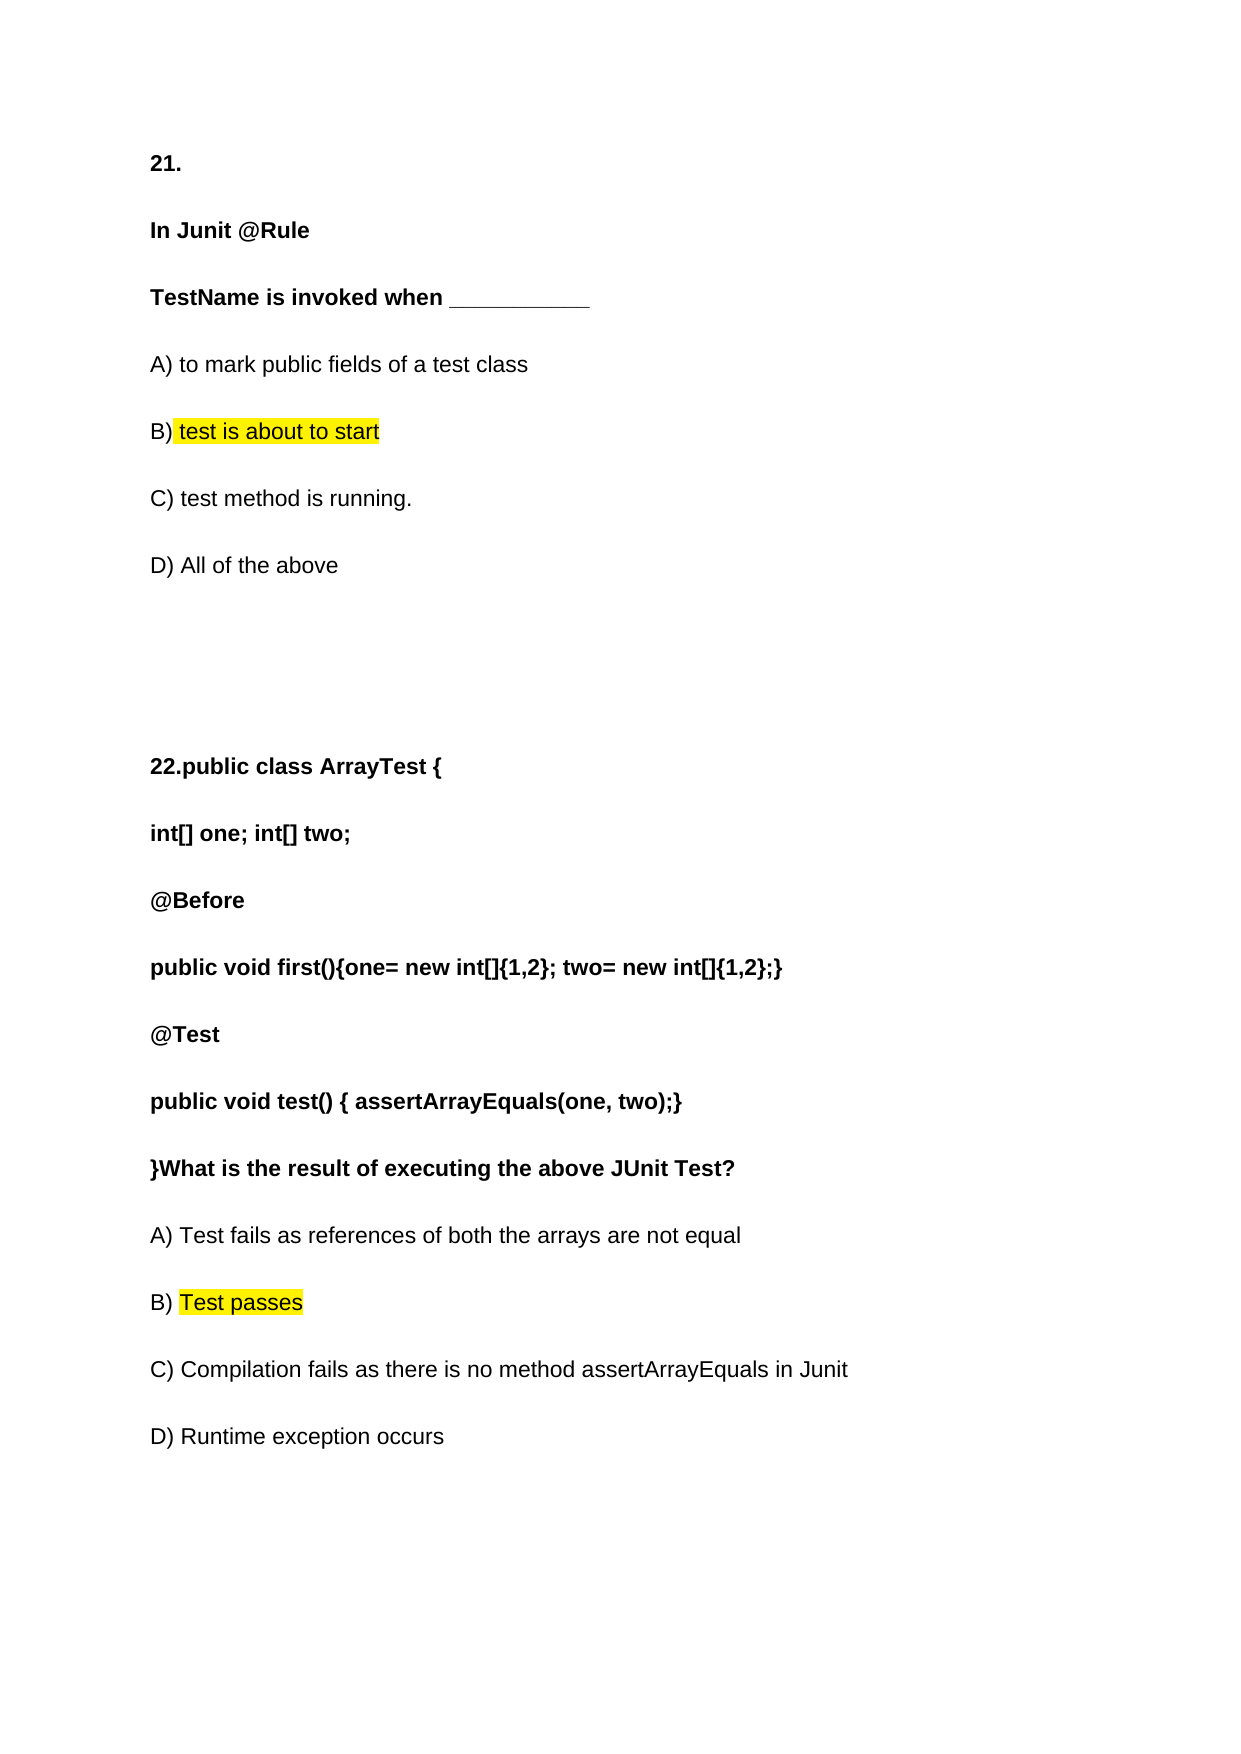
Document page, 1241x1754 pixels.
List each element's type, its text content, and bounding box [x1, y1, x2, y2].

text D) All of the above [150, 552, 1090, 578]
text In Junit @Rule [150, 217, 1090, 243]
text A) Test fails as references of both the arrays are not equal [150, 1222, 1090, 1248]
text B) test is about to start [150, 418, 1090, 444]
text C) test method is running. [150, 485, 1090, 511]
text int[] one; int[] two; [150, 820, 1090, 846]
text TestName is invoked when ___________ [150, 284, 1090, 310]
text 22.public class ArrayTest { [150, 753, 1090, 779]
text public void first(){one= new int[]{1,2}; two= new int[]{1,2};} [150, 954, 1090, 980]
text C) Compilation fails as there is no method assertArrayEquals in Junit [150, 1356, 1090, 1382]
text @Before [150, 887, 1090, 913]
text }What is the result of executing the above JUnit Test? [150, 1155, 1090, 1181]
text 21. [150, 150, 1090, 176]
text @Test [150, 1021, 1090, 1047]
text A) to mark public fields of a test class [150, 351, 1090, 377]
text public void test() { assertArrayEquals(one, two);} [150, 1088, 1090, 1114]
text D) Runtime exception occurs [150, 1423, 1090, 1449]
text B) Test passes [150, 1289, 1090, 1315]
